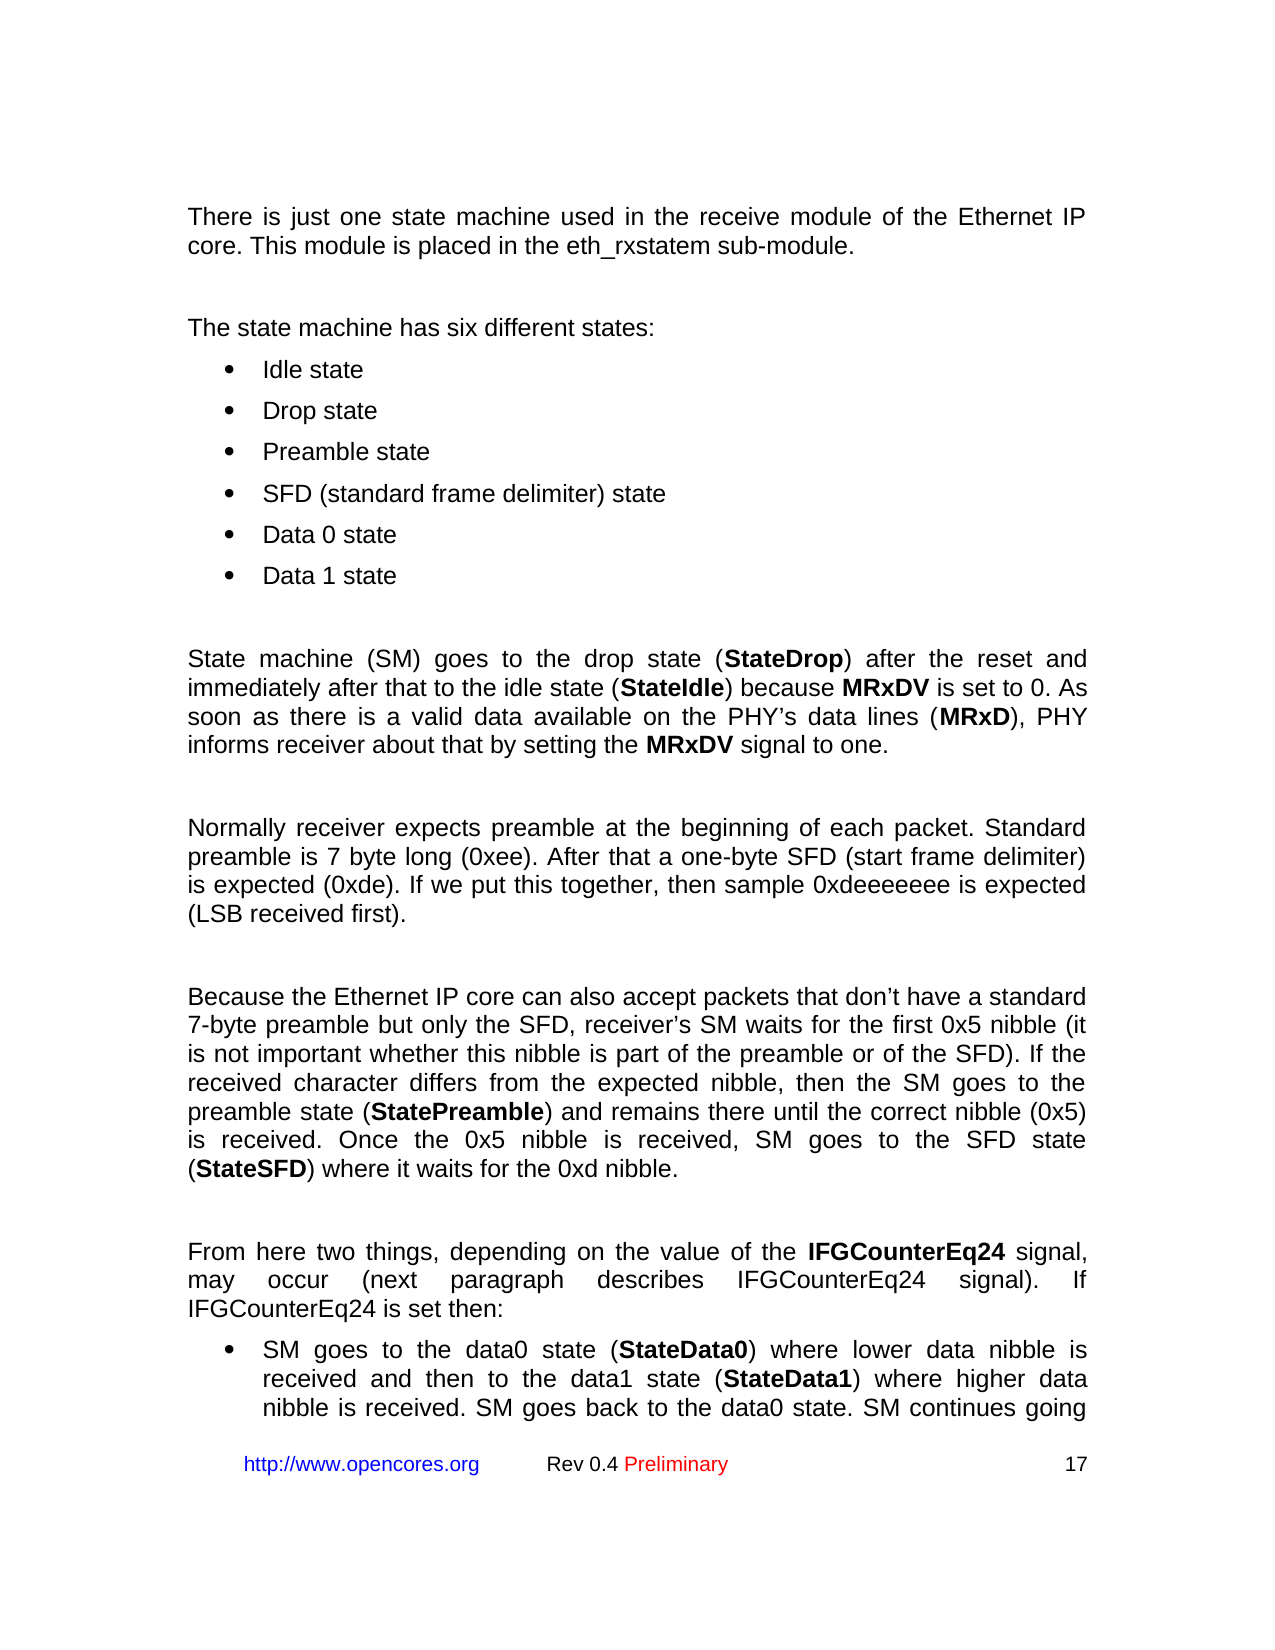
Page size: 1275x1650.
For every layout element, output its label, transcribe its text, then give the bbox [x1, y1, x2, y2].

list SFD (standard frame delimiter) state [225, 479, 1088, 507]
list Data 1 state [225, 561, 1088, 590]
text Because the Ethernet IP core can also accept packets that don’t have a standard 7-byte preamble but only the SFD, receiver’s SM waits for the first 0x5 nibble (it is not important whether this nibble is part of the preamble or of the SFD). If the received character differs from the expected nibble, then the SM goes to the preamble state (StatePreamble) and remains there until the correct nibble (0x5) is received. Once the 0x5 nibble is received, SM goes to the SFD state (StateSFD) where it waits for the 0xd nibble. [187, 981, 1088, 1183]
text The state machine has six different states: [187, 313, 1088, 342]
text There is just one state machine used in the receive module of the Ethernet IP core. This module is placed in the eth_rxstatem sub-module. [187, 202, 1088, 259]
list Drop state [225, 396, 1088, 425]
text State machine (SM) goes to the drop state (StateDrop) after the reset and immediately after that to the idle state (StateIdle) because MRxDV is set to 0. As soon as there is a valid data available on the PHY’s data lines (MRxD), PHY informs receiver about that by setting the MRxDV signal to one. [187, 644, 1088, 759]
text From here two things, depending on the value of the IFGCounterEq24 signal, may occur (next paragraph describes IFGCounterEq24 signal). If IFGCounterEq24 is set then: [187, 1236, 1088, 1323]
list Preamble state [225, 437, 1088, 466]
text Normally receiver expects preamble at the beginning of each packet. Standard preamble is 7 byte long (0xee). After that a one-byte SFD (start frame delimiter) is expected (0xde). If we put this together, then sample 0xdeeeeeee is expected (LSB received first). [187, 813, 1088, 928]
list Idle state [225, 354, 1088, 383]
list Data 0 state [225, 520, 1088, 549]
list SM goes to the data0 state (StateData0) where lower data nibble is received and then to the data1 state (StateData1) where higher data nibble is received. SM goes back to the data0 state. SM continues going [225, 1335, 1088, 1422]
